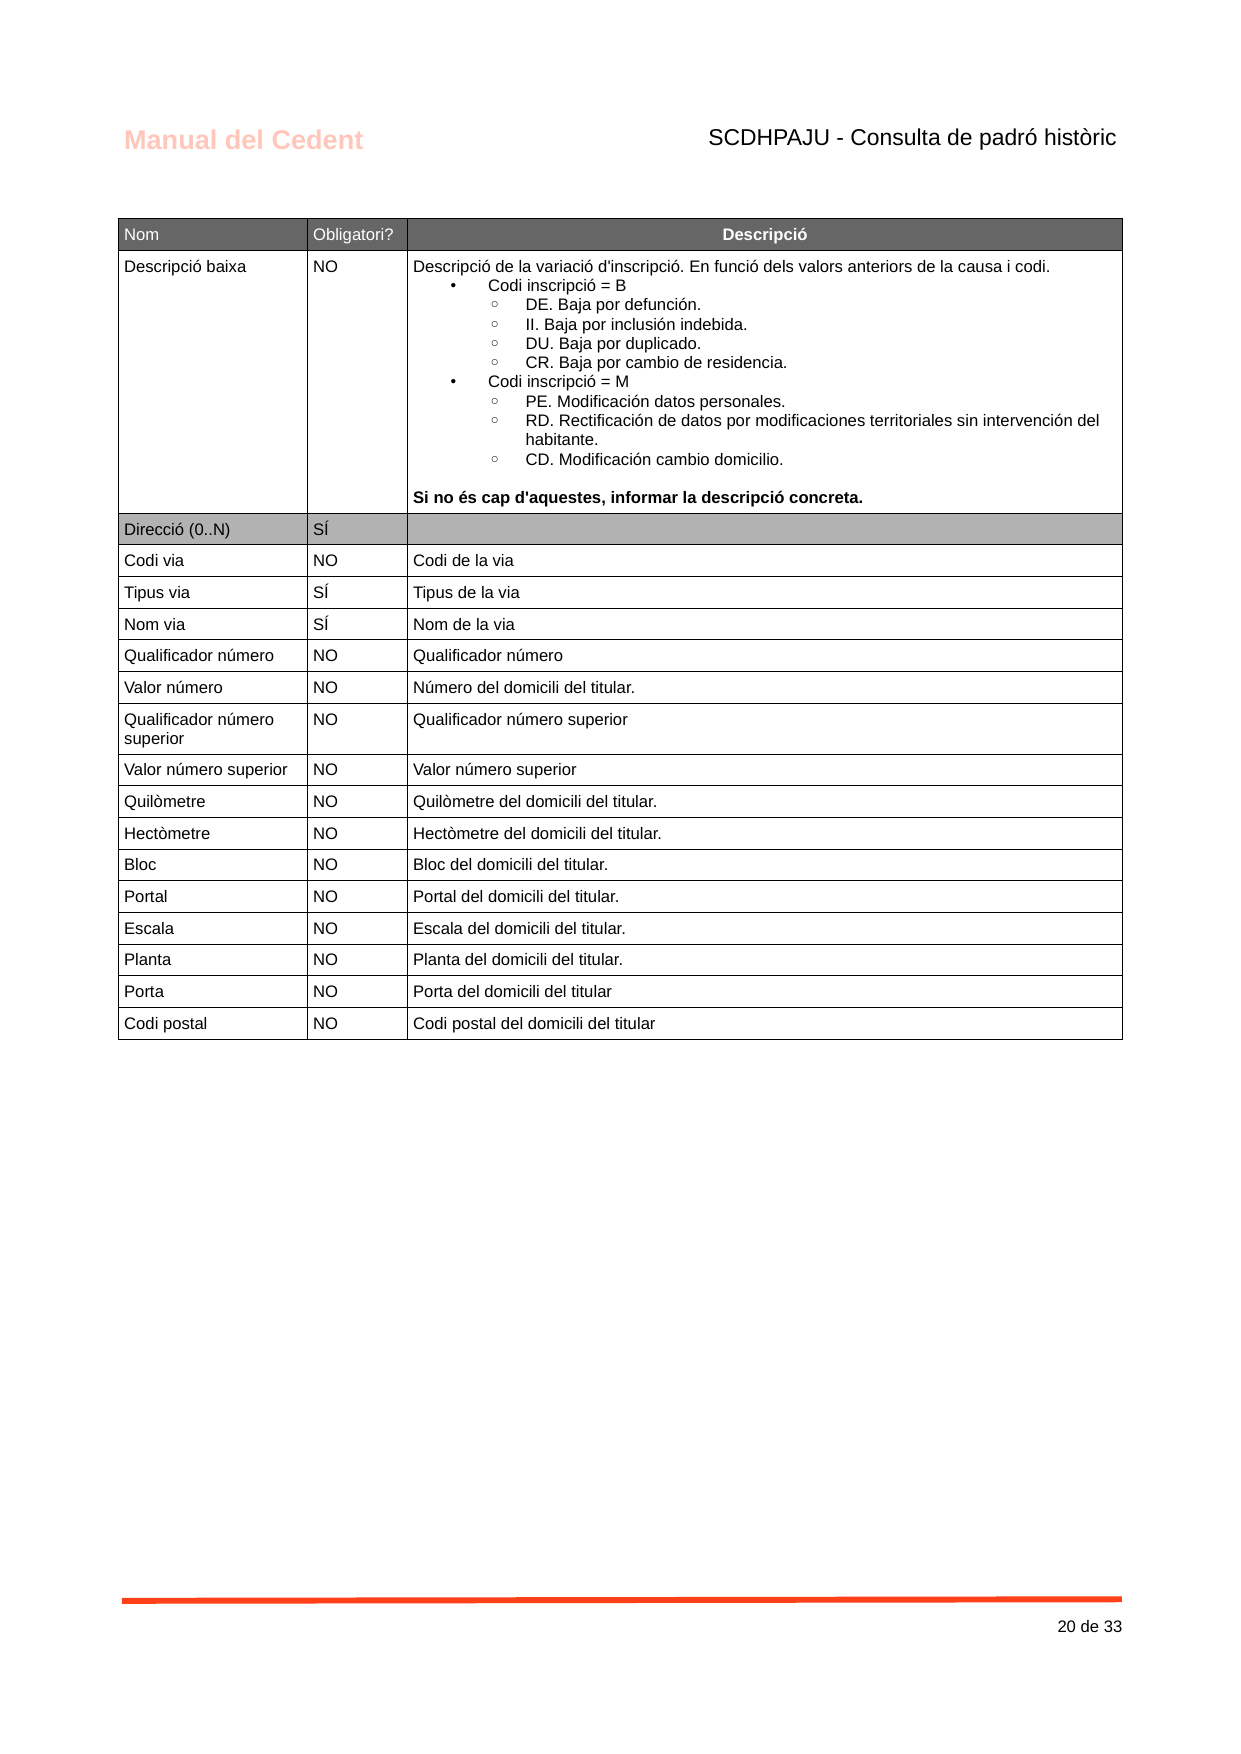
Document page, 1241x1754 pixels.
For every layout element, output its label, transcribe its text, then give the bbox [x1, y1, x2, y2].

table_cell Porta [119, 976, 307, 1007]
table_cell Tipus via [119, 577, 307, 608]
table_cell NO [308, 850, 407, 880]
table_cell Bloc del domicili del titular. [408, 850, 1122, 880]
table_cell Codi postal del domicili del titular [408, 1008, 1122, 1038]
table_cell Quilòmetre [119, 786, 307, 817]
table_cell Qualificador número [119, 640, 307, 671]
table_cell NO [308, 755, 407, 785]
table_cell Direcció (0..N) [119, 514, 307, 544]
table_cell NO [308, 640, 407, 671]
table_cell Qualificador número superior [408, 704, 1122, 753]
table_cell Planta [119, 945, 307, 975]
table_cell NO [308, 251, 407, 513]
table_header Obligatori? [308, 219, 407, 250]
table_cell Escala [119, 913, 307, 943]
table_cell NO [308, 1008, 407, 1038]
table_cell Valor número [119, 672, 307, 703]
table_cell Quilòmetre del domicili del titular. [408, 786, 1122, 817]
table_cell NO [308, 881, 407, 912]
table_cell SÍ [308, 577, 407, 608]
table_cell SÍ [308, 514, 407, 544]
table_cell Bloc [119, 850, 307, 880]
table_header Descripció [408, 219, 1122, 250]
table_cell Valor número superior [408, 755, 1122, 785]
table_cell Nom via [119, 609, 307, 639]
table_cell Qualificador número [408, 640, 1122, 671]
table_cell [408, 514, 1122, 544]
table_cell Escala del domicili del titular. [408, 913, 1122, 943]
table_cell Codi de la via [408, 545, 1122, 576]
table_cell Hectòmetre del domicili del titular. [408, 818, 1122, 848]
table_cell Portal [119, 881, 307, 912]
table_cell Tipus de la via [408, 577, 1122, 608]
table_cell Qualificador número superior [119, 704, 307, 753]
table_cell NO [308, 945, 407, 975]
table_cell NO [308, 913, 407, 943]
table_cell NO [308, 786, 407, 817]
table_cell Nom de la via [408, 609, 1122, 639]
table_cell Descripció baixa [119, 251, 307, 513]
table_cell NO [308, 818, 407, 848]
table_cell Codi via [119, 545, 307, 576]
table_header Nom [119, 219, 307, 250]
table_cell Planta del domicili del titular. [408, 945, 1122, 975]
table_cell Número del domicili del titular. [408, 672, 1122, 703]
table_cell Descripció de la variació d'inscripció. En funció dels valors anteriors de la causa i codi. Codi inscripció = B DE. Baja por defunción. II. Baja por inclusión indebida. DU. Baja por duplicado. CR. Baja por cambio de residencia. Codi inscripció = M PE. Modificación datos personales. RD. Rectificación de datos por modificaciones territoriales sin intervención del habitante. CD. Modificación cambio domicilio. Si no és cap d'aquestes, informar la descripció concreta. [408, 251, 1122, 513]
table_cell NO [308, 976, 407, 1007]
table_cell Valor número superior [119, 755, 307, 785]
table_cell Porta del domicili del titular [408, 976, 1122, 1007]
table_cell Hectòmetre [119, 818, 307, 848]
table_cell SÍ [308, 609, 407, 639]
table_cell NO [308, 545, 407, 576]
table_cell NO [308, 672, 407, 703]
table_cell NO [308, 704, 407, 753]
table_cell Portal del domicili del titular. [408, 881, 1122, 912]
table_cell Codi postal [119, 1008, 307, 1038]
